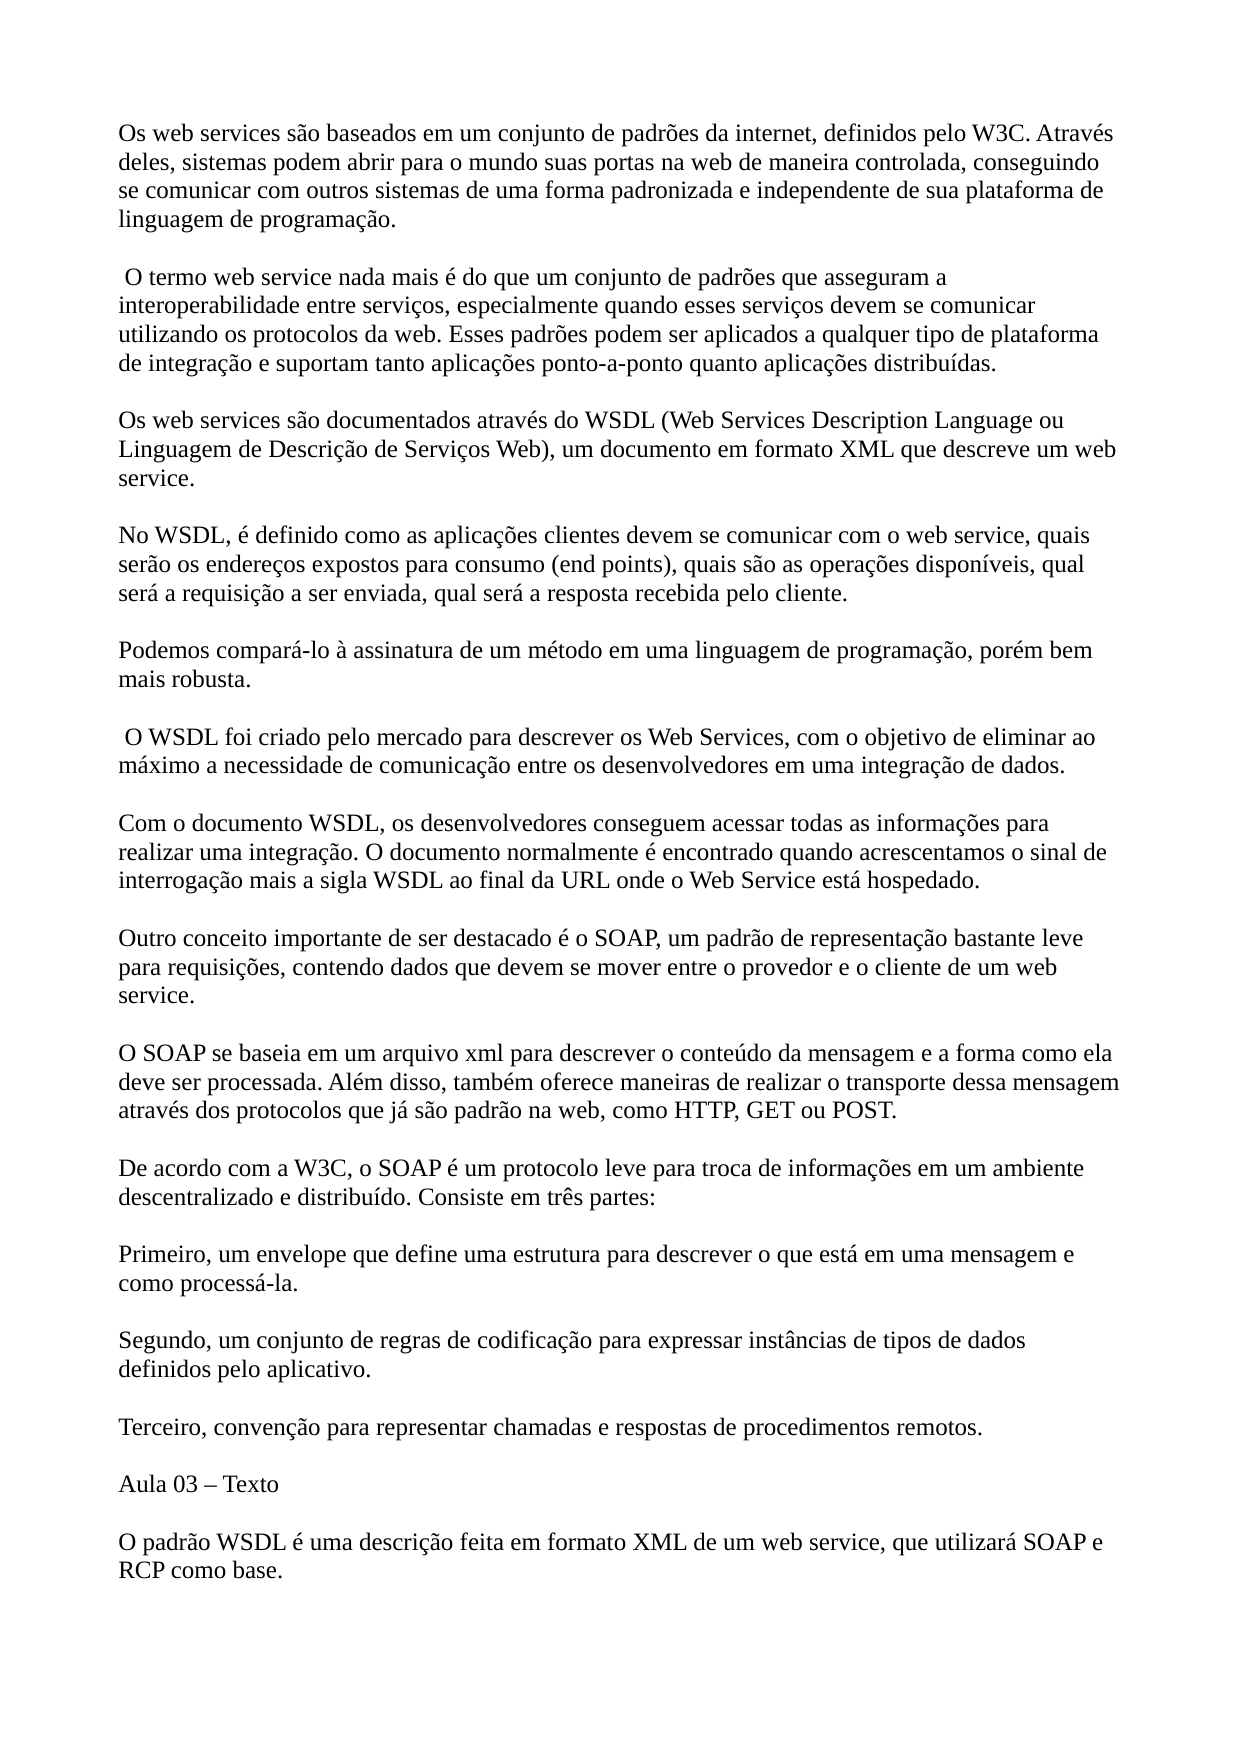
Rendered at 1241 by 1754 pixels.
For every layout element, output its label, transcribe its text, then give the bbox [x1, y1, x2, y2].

text Com o documento WSDL, os desenvolvedores conseguem acessar todas as informações para realizar uma integração. O documento normalmente é encontrado quando acrescentamos o sinal de interrogação mais a sigla WSDL ao final da URL onde o Web Service está hospedado. [118, 808, 1122, 894]
text Outro conceito importante de ser destacado é o SOAP, um padrão de representação bastante leve para requisições, contendo dados que devem se mover entre o provedor e o cliente de um web service. [118, 923, 1122, 1009]
text Segundo, um conjunto de regras de codificação para expressar instâncias de tipos de dados definidos pelo aplicativo. [118, 1326, 1122, 1383]
text De acordo com a W3C, o SOAP é um protocolo leve para troca de informações em um ambiente descentralizado e distribuído. Consiste em três partes: [118, 1153, 1122, 1211]
text Os web services são baseados em um conjunto de padrões da internet, definidos pelo W3C. Através deles, sistemas podem abrir para o mundo suas portas na web de maneira controlada, conseguindo se comunicar com outros sistemas de uma forma padronizada e independente de sua plataforma de linguagem de programação. [118, 118, 1122, 233]
text O SOAP se baseia em um arquivo xml para descrever o conteúdo da mensagem e a forma como ela deve ser processada. Além disso, também oferece maneiras de realizar o transporte dessa mensagem através dos protocolos que já são padrão na web, como HTTP, GET ou POST. [118, 1038, 1122, 1124]
text Os web services são documentados através do WSDL (Web Services Description Language ou Linguagem de Descrição de Serviços Web), um documento em formato XML que descreve um web service. [118, 406, 1122, 492]
text Podemos compará-lo à assinatura de um método em uma linguagem de programação, porém bem mais robusta. [118, 636, 1122, 693]
text Aula 03 – Texto [118, 1469, 1122, 1498]
text O padrão WSDL é uma descrição feita em formato XML de um web service, que utilizará SOAP e RCP como base. [118, 1527, 1122, 1584]
text Terceiro, convenção para representar chamadas e respostas de procedimentos remotos. [118, 1412, 1122, 1441]
text No WSDL, é definido como as aplicações clientes devem se comunicar com o web service, quais serão os endereços expostos para consumo (end points), quais são as operações disponíveis, qual será a requisição a ser enviada, qual será a resposta recebida pelo cliente. [118, 521, 1122, 607]
text O termo web service nada mais é do que um conjunto de padrões que asseguram a interoperabilidade entre serviços, especialmente quando esses serviços devem se comunicar utilizando os protocolos da web. Esses padrões podem ser aplicados a qualquer tipo de plataforma de integração e suportam tanto aplicações ponto-a-ponto quanto aplicações distribuídas. [118, 262, 1122, 377]
text Primeiro, um envelope que define uma estrutura para descrever o que está em uma mensagem e como processá-la. [118, 1239, 1122, 1297]
text O WSDL foi criado pelo mercado para descrever os Web Services, com o objetivo de eliminar ao máximo a necessidade de comunicação entre os desenvolvedores em uma integração de dados. [118, 722, 1122, 779]
